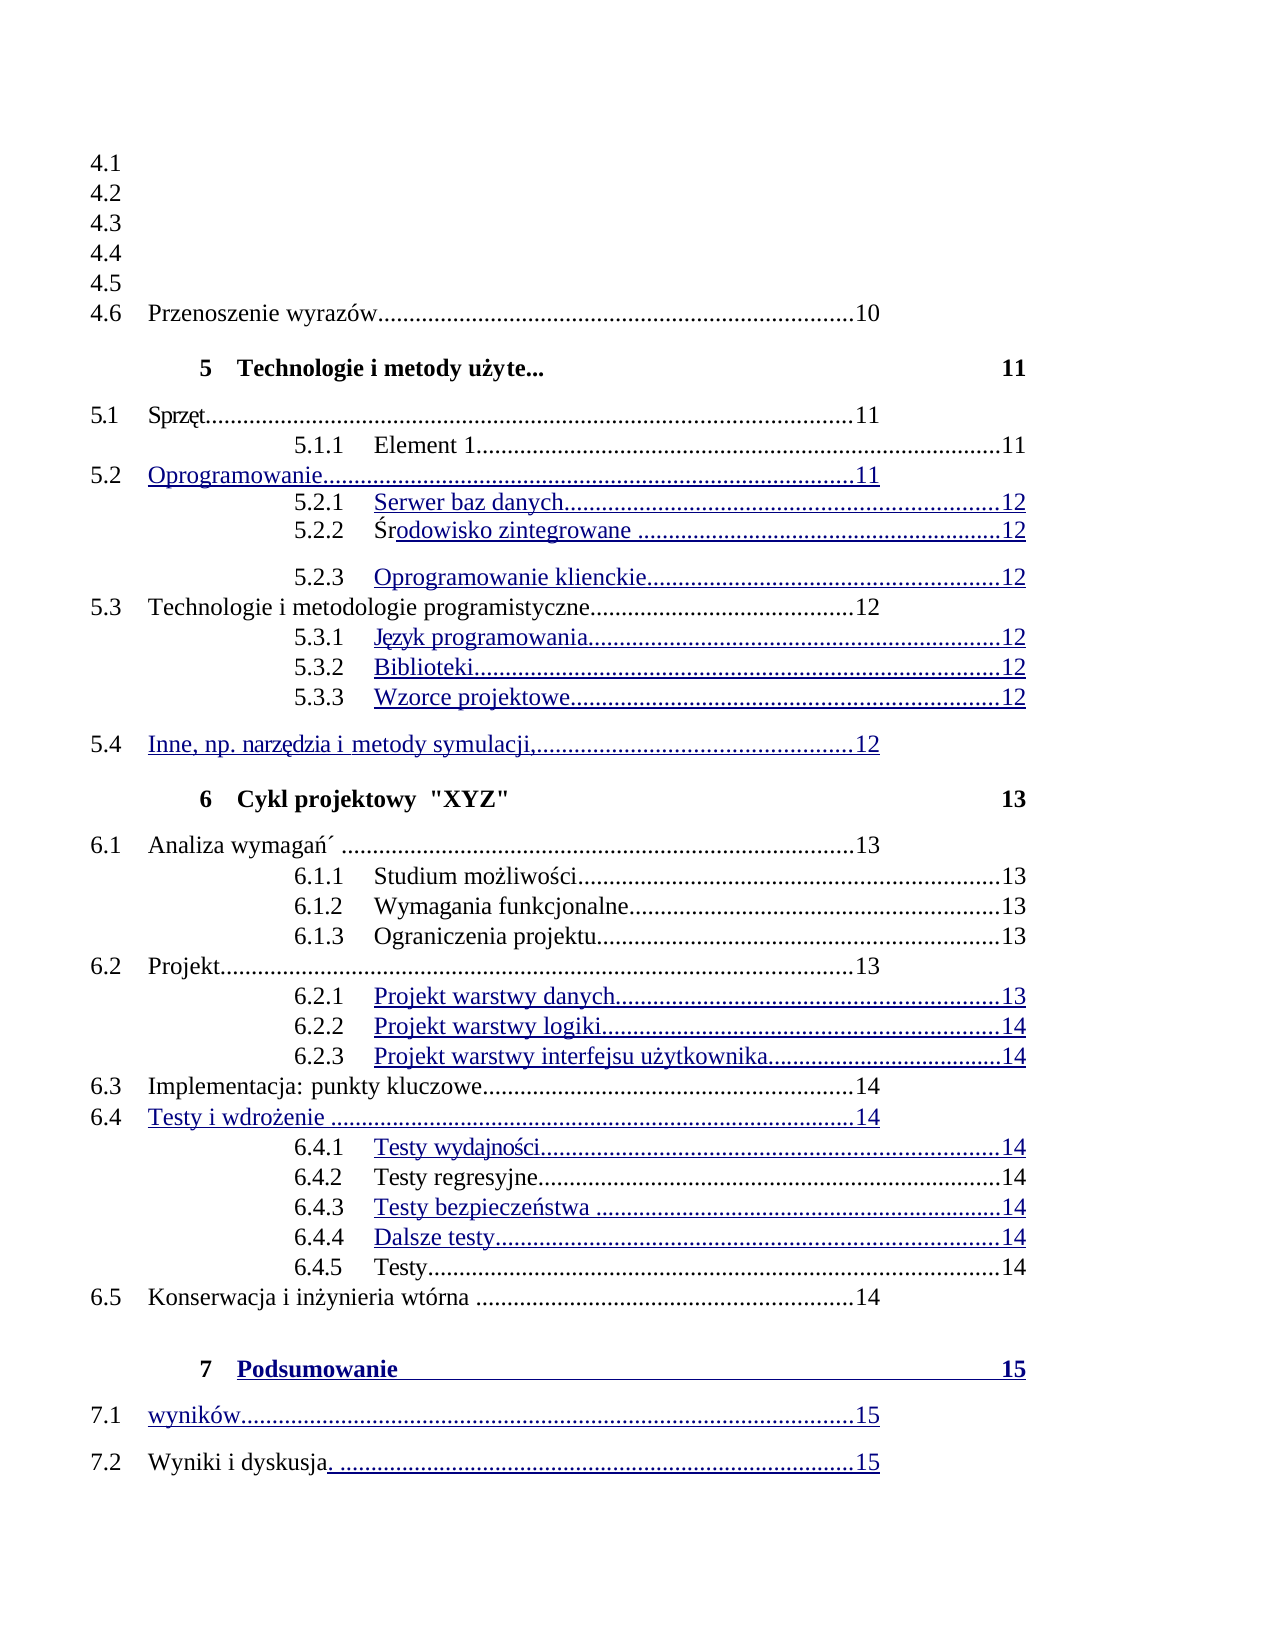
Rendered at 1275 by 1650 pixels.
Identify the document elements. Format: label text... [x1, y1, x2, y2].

list Analiza wymagań´ 13 [90, 831, 1127, 859]
list Sprzęt 11 [90, 400, 1127, 429]
list Projekt warstwy logiki 14 [294, 1011, 1127, 1040]
list Wzorce projektowe 12 [294, 682, 1127, 711]
list Testy bezpieczeństwa 14 [294, 1192, 1127, 1221]
list Projekt 13 [90, 951, 1127, 980]
list Testy i wdrożenie 14 [90, 1102, 1127, 1130]
list Dalsze testy 14 [294, 1222, 1127, 1251]
list Projekt warstwy interfejsu użytkownika 14 [294, 1041, 1127, 1070]
list Testy regresyjne 14 [294, 1162, 1127, 1191]
list Podsumowanie 15 [199, 1354, 1127, 1383]
list Konserwacja i inżynieria wtórna 14 [90, 1282, 1127, 1311]
list Projekt warstwy danych 13 [294, 981, 1127, 1010]
list Studium możliwości 13 [294, 861, 1127, 889]
list Oprogramowanie 11 [90, 460, 1127, 489]
list Biblioteki 12 [294, 652, 1127, 681]
list Implementacja: punkty kluczowe 14 [90, 1071, 1127, 1100]
list Inne, np. narzędzia i metody symulacji, 12 [90, 729, 1127, 758]
list Ograniczenia projektu 13 [294, 921, 1127, 950]
list Wymagania funkcjonalne 13 [294, 891, 1127, 919]
list Środowisko zintegrowane 12 [294, 515, 1127, 544]
list Serwer baz danych 12 [294, 490, 1127, 515]
list Element 1 11 [294, 430, 1127, 459]
list wyników 15 [90, 1401, 1127, 1429]
list Technologie i metodologie programistyczne 12 [90, 592, 1127, 621]
list Oprogramowanie klienckie 12 [294, 562, 1127, 591]
list Technologie i metody użyte... 11 [199, 353, 1127, 382]
list Język programowania 12 [294, 622, 1127, 651]
list Przenoszenie wyrazów 10 [90, 298, 1127, 327]
list Testy wydajności 14 [294, 1132, 1127, 1160]
list Testy 14 [294, 1252, 1127, 1281]
list Wyniki i dyskusja. 15 [90, 1447, 1127, 1476]
list Cykl projektowy "XYZ" 13 [199, 784, 1127, 813]
